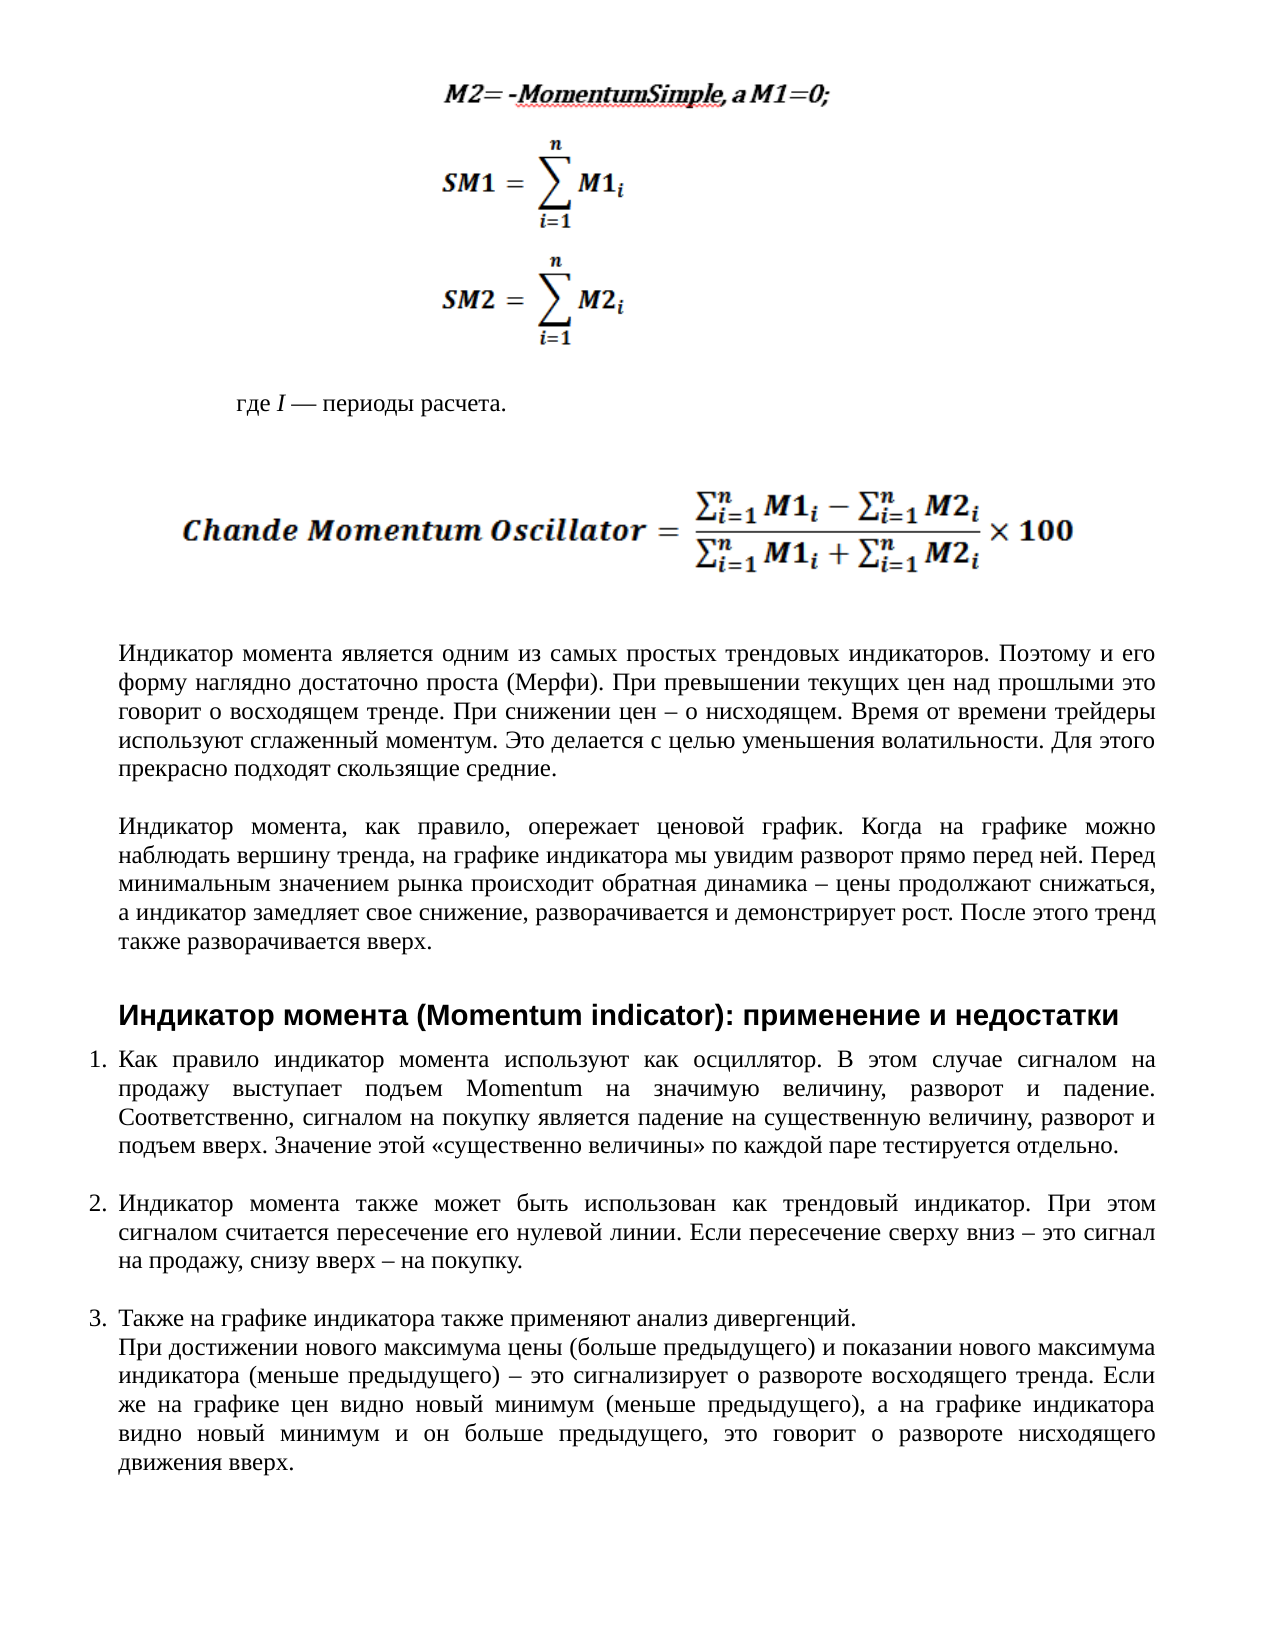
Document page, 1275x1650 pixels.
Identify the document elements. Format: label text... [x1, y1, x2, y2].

text Индикатор момента является одним из самых простых трендовых индикаторов. Поэтому и его форму наглядно достаточно проста (Мерфи). При превышении текущих цен над прошлыми это говорит о восходящем тренде. При снижении цен – о нисходящем. Время от времени трейдеры используют сглаженный моментум. Это делается с целью уменьшения волатильности. Для этого прекрасно подходят скользящие средние. [118, 638, 1157, 782]
list Также на графике индикатора также применяют анализ дивергенций. [118, 1303, 1157, 1332]
list Индикатор момента также может быть использован как трендовый индикатор. При этом сигналом считается пересечение его нулевой линии. Если пересечение сверху вниз – это сигнал на продажу, снизу вверх – на покупку. [118, 1188, 1157, 1274]
subtitle Индикатор момента (Momentum indicator): применение и недостатки [118, 998, 1157, 1032]
text Индикатор момента, как правило, опережает ценовой график. Когда на графике можно наблюдать вершину тренда, на графике индикатора мы увидим разворот прямо перед ней. Перед минимальным значением рынка происходит обратная динамика – цены продолжают снижаться, а индикатор замедляет свое снижение, разворачивается и демонстрирует рост. После этого тренд также разворачивается вверх. [118, 811, 1157, 955]
text При достижении нового максимума цены (больше предыдущего) и показании нового максимума индикатора (меньше предыдущего) – это сигнализирует о развороте восходящего тренда. Если же на графике цен видно новый минимум (меньше предыдущего), а на графике индикатора видно новый минимум и он больше предыдущего, это говорит о развороте нисходящего движения вверх. [118, 1332, 1157, 1476]
picture [160, 445, 1115, 610]
picture [415, 68, 860, 360]
list Как правило индикатор момента используют как осциллятор. В этом случае сигналом на продажу выступает подъем Momentum на значимую величину, разворот и падение. Соответственно, сигналом на покупку является падение на существенную величину, разворот и подъем вверх. Значение этой «существенно величины» по каждой паре тестируется отдельно. [118, 1044, 1157, 1159]
text где I — периоды расчета. [236, 388, 1157, 417]
